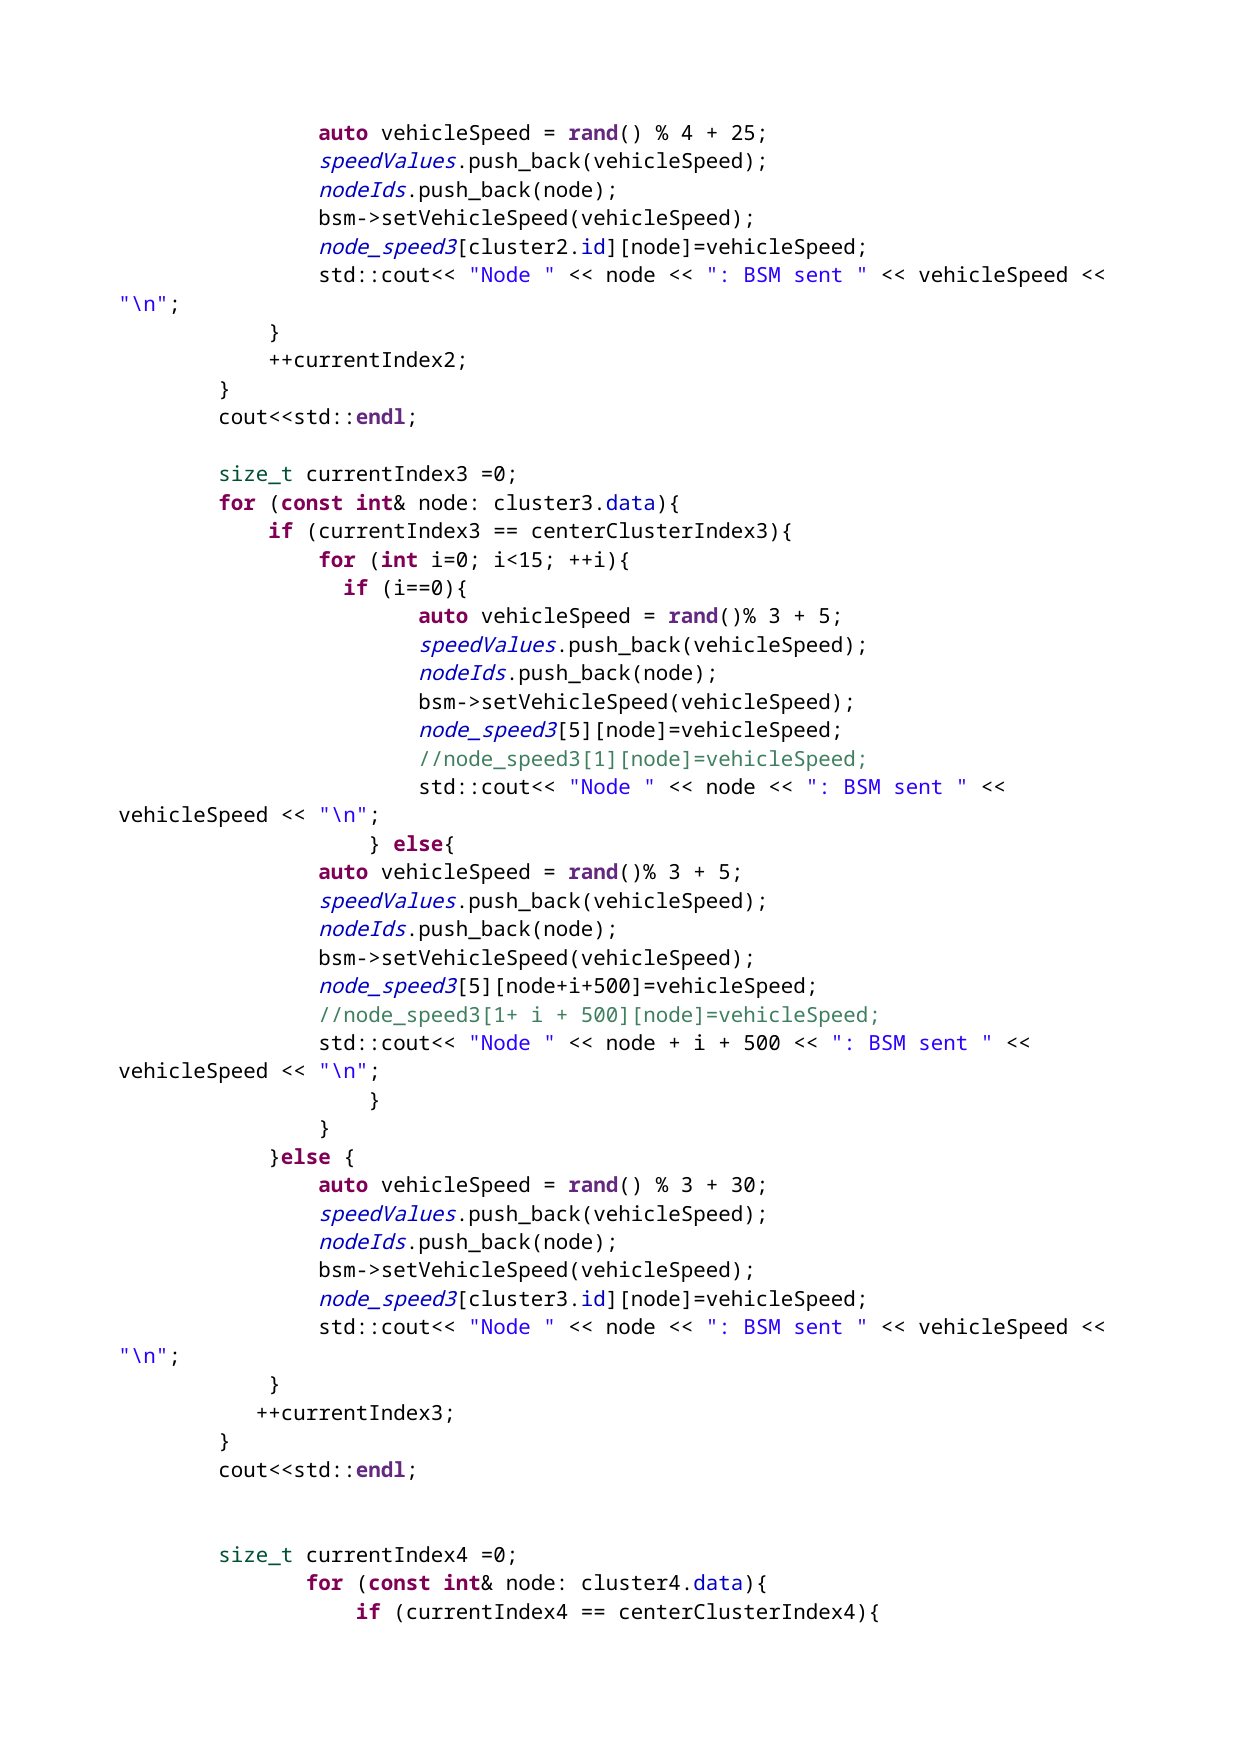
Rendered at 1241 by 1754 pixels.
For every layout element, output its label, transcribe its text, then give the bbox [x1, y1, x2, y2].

text bsm->setVehicleSpeed(vehicleSpeed); [118, 943, 1122, 971]
text node_speed3[5][node+i+500]=vehicleSpeed; [118, 971, 1122, 1000]
text node_speed3[cluster3.id][node]=vehicleSpeed; [118, 1284, 1122, 1312]
text speedValues.push_back(vehicleSpeed); [118, 886, 1122, 914]
text auto vehicleSpeed = rand() % 3 + 30; [118, 1170, 1122, 1199]
text } [118, 1085, 1122, 1113]
text for (const int& node: cluster4.data){ [118, 1568, 1122, 1597]
text } else{ [118, 829, 1122, 857]
text //node_speed3[1][node]=vehicleSpeed; [118, 744, 1122, 772]
text ++currentIndex3; [118, 1398, 1122, 1426]
text for (int i=0; i<15; ++i){ [118, 545, 1122, 573]
text }else { [118, 1142, 1122, 1170]
text nodeIds.push_back(node); [118, 658, 1122, 687]
text std::cout<< "Node " << node << ": BSM sent " << vehicleSpeed << "\n"; [118, 260, 1122, 317]
text size_t currentIndex4 =0; [118, 1540, 1122, 1568]
text cout<<std::endl; [118, 1455, 1122, 1483]
text std::cout<< "Node " << node << ": BSM sent " << vehicleSpeed << "\n"; [118, 772, 1122, 829]
text nodeIds.push_back(node); [118, 175, 1122, 203]
text bsm->setVehicleSpeed(vehicleSpeed); [118, 203, 1122, 232]
text nodeIds.push_back(node); [118, 1227, 1122, 1256]
text speedValues.push_back(vehicleSpeed); [118, 147, 1122, 175]
text size_t currentIndex3 =0; [118, 459, 1122, 488]
text node_speed3[5][node]=vehicleSpeed; [118, 715, 1122, 744]
text std::cout<< "Node " << node << ": BSM sent " << vehicleSpeed << "\n"; [118, 1312, 1122, 1369]
text for (const int& node: cluster3.data){ [118, 488, 1122, 516]
text bsm->setVehicleSpeed(vehicleSpeed); [118, 1256, 1122, 1284]
text auto vehicleSpeed = rand() % 4 + 25; [118, 118, 1122, 147]
text } [118, 317, 1122, 346]
text if (currentIndex4 == centerClusterIndex4){ [118, 1597, 1122, 1625]
text //node_speed3[1+ i + 500][node]=vehicleSpeed; [118, 1000, 1122, 1028]
text ++currentIndex2; [118, 346, 1122, 374]
text if (i==0){ [118, 573, 1122, 602]
text cout<<std::endl; [118, 402, 1122, 431]
text } [118, 1113, 1122, 1142]
text } [118, 1369, 1122, 1398]
text } [118, 374, 1122, 402]
text std::cout<< "Node " << node + i + 500 << ": BSM sent " << vehicleSpeed << "\n"; [118, 1028, 1122, 1085]
text auto vehicleSpeed = rand()% 3 + 5; [118, 602, 1122, 630]
text bsm->setVehicleSpeed(vehicleSpeed); [118, 687, 1122, 715]
text speedValues.push_back(vehicleSpeed); [118, 1199, 1122, 1227]
text node_speed3[cluster2.id][node]=vehicleSpeed; [118, 232, 1122, 260]
text if (currentIndex3 == centerClusterIndex3){ [118, 516, 1122, 545]
text speedValues.push_back(vehicleSpeed); [118, 630, 1122, 658]
text } [118, 1426, 1122, 1455]
text nodeIds.push_back(node); [118, 914, 1122, 943]
text auto vehicleSpeed = rand()% 3 + 5; [118, 857, 1122, 886]
